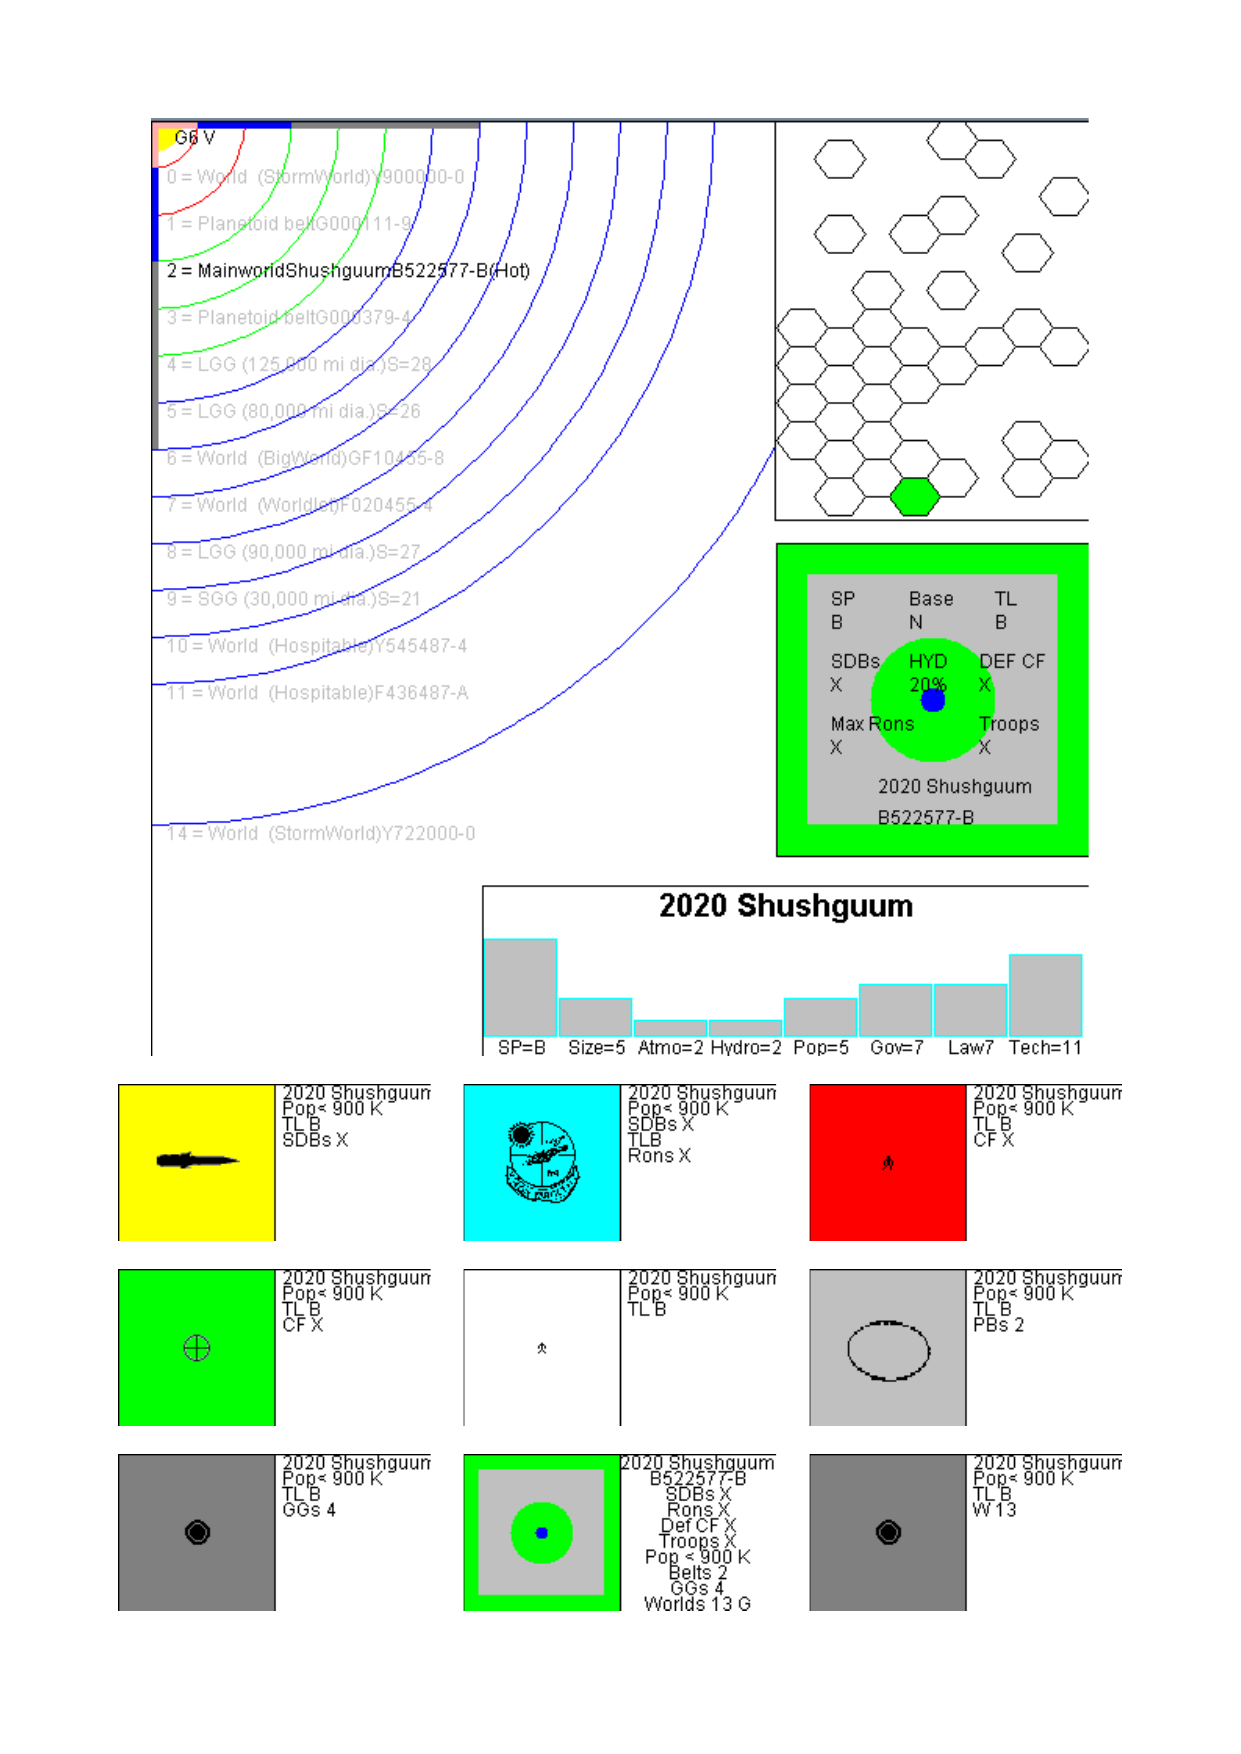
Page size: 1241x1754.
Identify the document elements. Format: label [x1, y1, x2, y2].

picture [118, 1454, 431, 1611]
picture [463, 1269, 777, 1426]
picture [463, 1454, 777, 1611]
picture [809, 1269, 1122, 1426]
picture [809, 1454, 1122, 1611]
picture [463, 1084, 777, 1241]
picture [118, 1084, 431, 1241]
picture [118, 1269, 431, 1426]
picture [151, 118, 1089, 1056]
picture [809, 1084, 1122, 1241]
